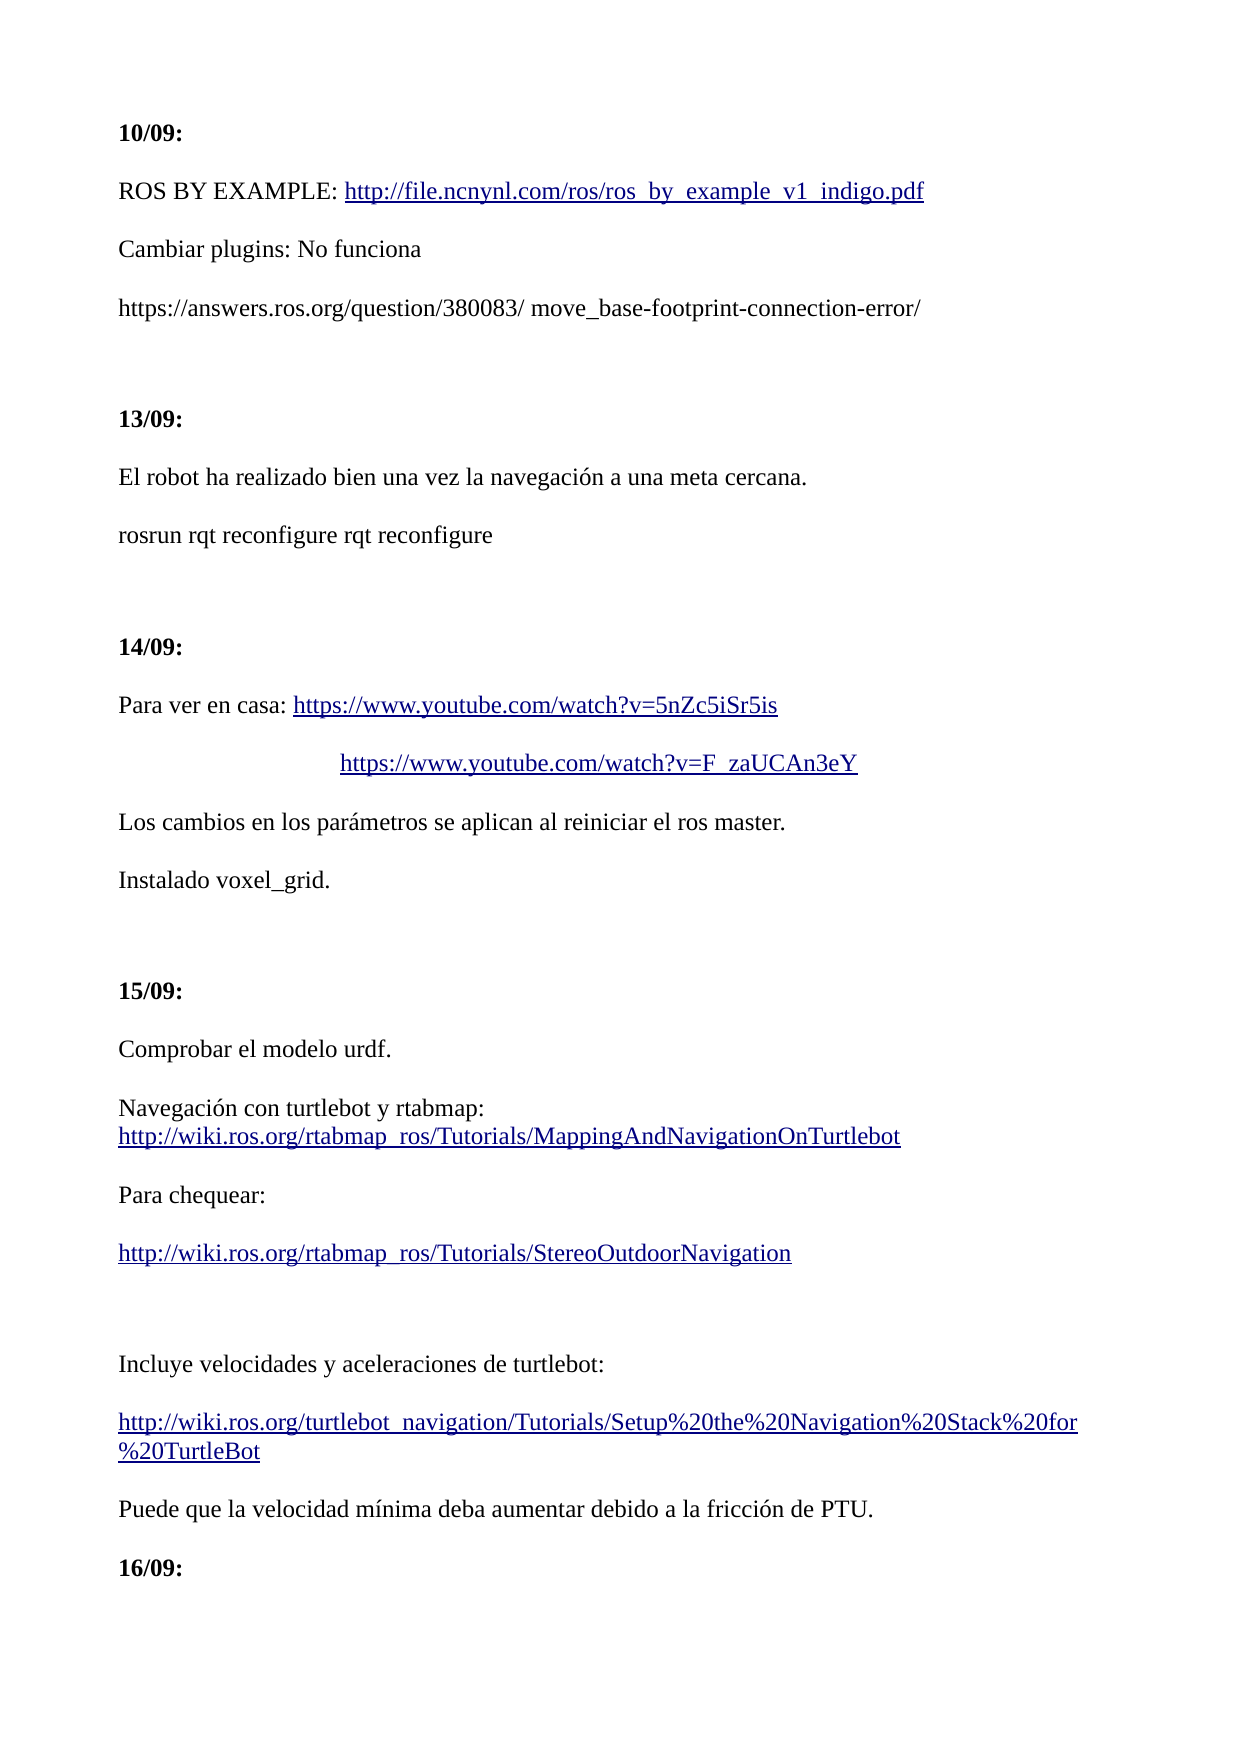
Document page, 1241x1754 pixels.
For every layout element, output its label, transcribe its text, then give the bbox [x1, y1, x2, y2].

text Puede que la velocidad mínima deba aumentar debido a la fricción de PTU. [118, 1494, 1122, 1523]
text Para ver en casa: https://www.youtube.com/watch?v=5nZc5iSr5is [118, 690, 1122, 719]
text 13/09: [118, 404, 1122, 433]
text Incluye velocidades y aceleraciones de turtlebot: [118, 1349, 1122, 1378]
text Para chequear: [118, 1180, 1122, 1208]
text El robot ha realizado bien una vez la navegación a una meta cercana. [118, 462, 1122, 491]
text Comprobar el modelo urdf. [118, 1034, 1122, 1063]
text ROS BY EXAMPLE: http://file.ncnynl.com/ros/ros_by_example_v1_indigo.pdf [118, 176, 1122, 205]
text http://wiki.ros.org/rtabmap_ros/Tutorials/StereoOutdoorNavigation [118, 1238, 1122, 1267]
text https://answers.ros.org/question/380083/ move_base-footprint-connection-error/ [118, 293, 1122, 322]
text 16/09: [118, 1553, 1122, 1581]
text 14/09: [118, 632, 1122, 661]
text Cambiar plugins: No funciona [118, 234, 1122, 263]
text Los cambios en los parámetros se aplican al reiniciar el ros master. [118, 807, 1122, 835]
text Instalado voxel_grid. [118, 865, 1122, 894]
text 15/09: [118, 976, 1122, 1005]
text https://www.youtube.com/watch?v=F_zaUCAn3eY [118, 748, 1122, 777]
text Navegación con turtlebot y rtabmap: http://wiki.ros.org/rtabmap_ros/Tutorials/MappingAndNavigationOnTurtlebot [118, 1093, 1122, 1150]
text http://wiki.ros.org/turtlebot_navigation/Tutorials/Setup%20the%20Navigation%20Stack%20for%20TurtleBot [118, 1407, 1122, 1465]
text rosrun rqt reconfigure rqt reconfigure [118, 521, 1122, 549]
text 10/09: [118, 118, 1122, 147]
